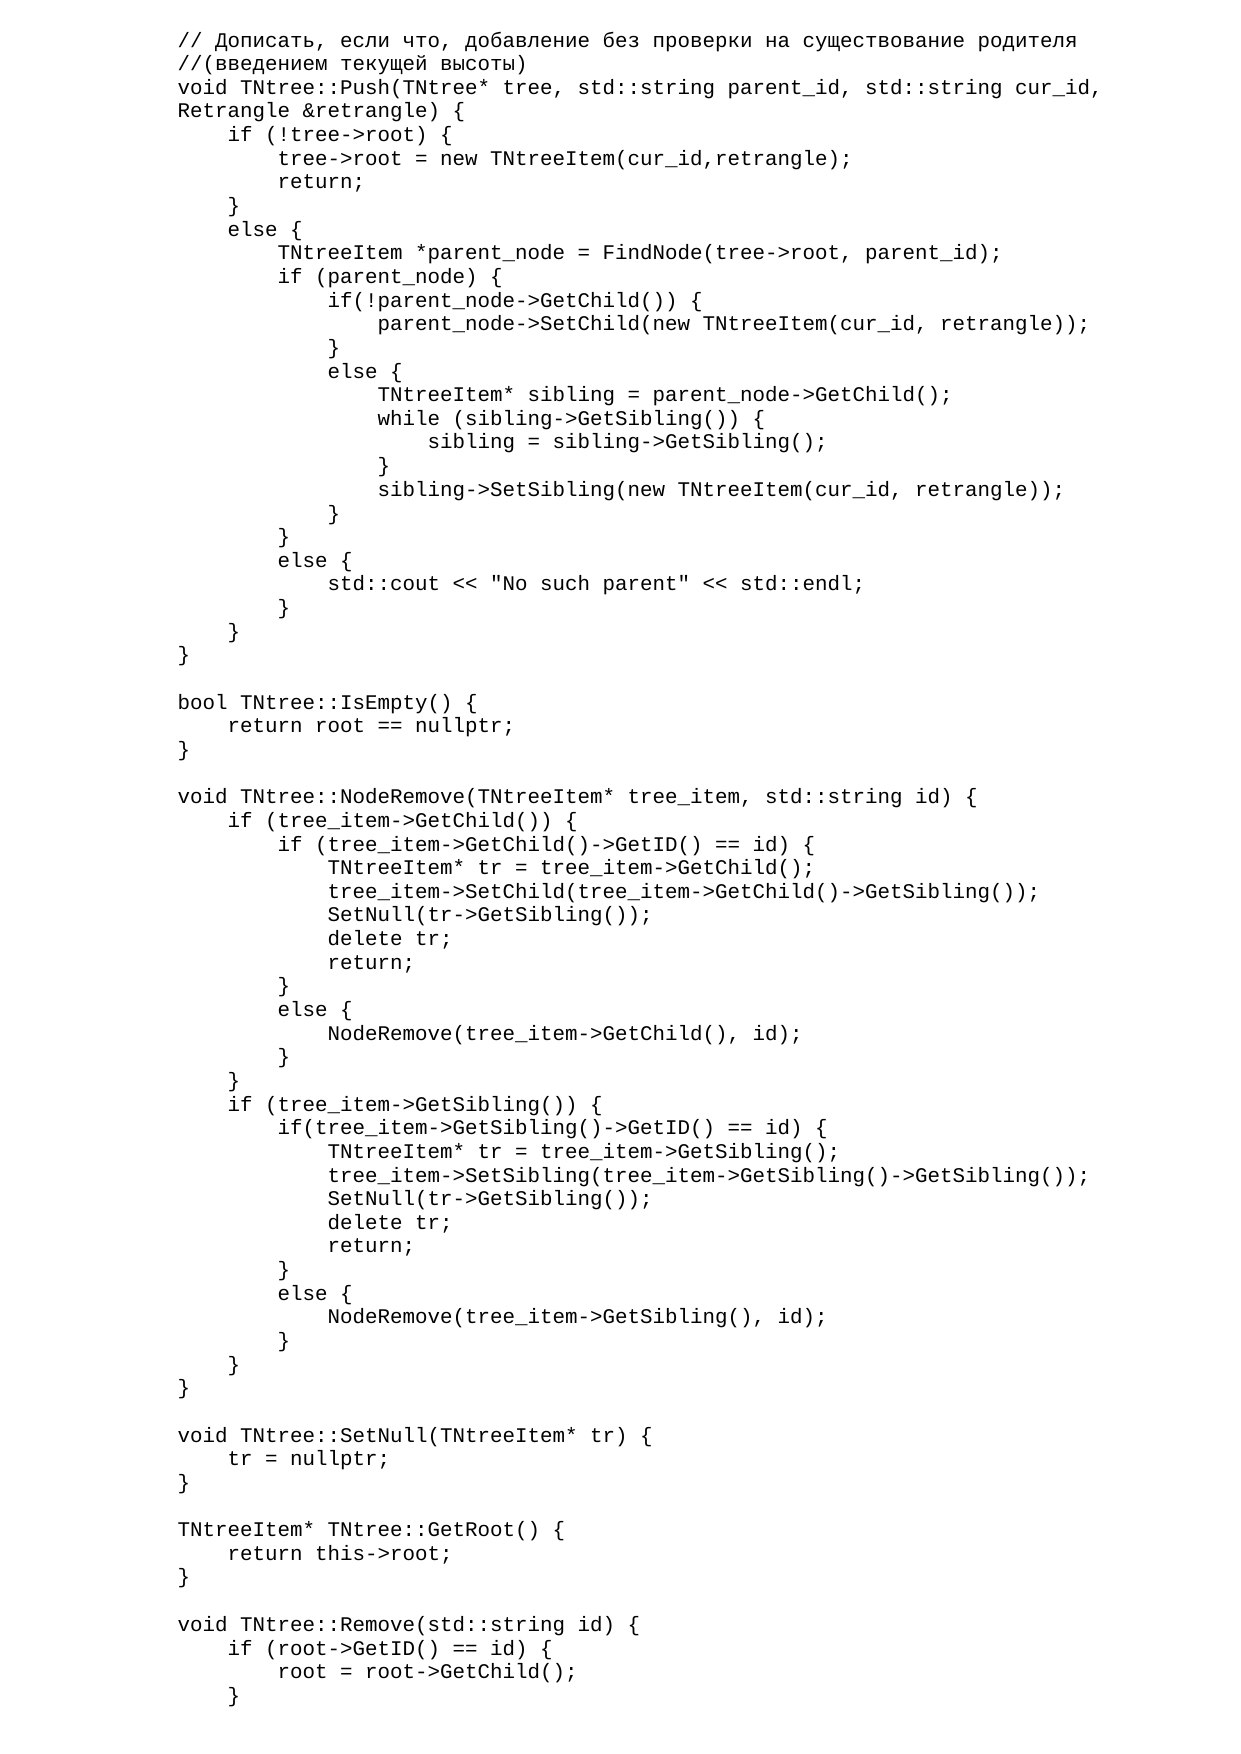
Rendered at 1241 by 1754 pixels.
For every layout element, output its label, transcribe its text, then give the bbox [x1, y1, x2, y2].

text else { [177, 999, 1152, 1023]
text } [177, 502, 1152, 526]
text else { [177, 219, 1152, 242]
text delete tr; [177, 928, 1152, 952]
text } [177, 975, 1152, 999]
text } [177, 1685, 1152, 1708]
text } [177, 1259, 1152, 1283]
text tree->root = new TNtreeItem(cur_id,retrangle); [177, 148, 1152, 171]
text } [177, 1046, 1152, 1070]
text return; [177, 171, 1152, 195]
text NodeRemove(tree_item->GetSibling(), id); [177, 1306, 1152, 1330]
text void TNtree::NodeRemove(TNtreeItem* tree_item, std::string id) { [177, 786, 1152, 810]
text } [177, 597, 1152, 621]
text } [177, 739, 1152, 763]
text TNtreeItem* tr = tree_item->GetSibling(); [177, 1141, 1152, 1164]
text else { [177, 1283, 1152, 1306]
text else { [177, 361, 1152, 384]
text void TNtree::Remove(std::string id) { [177, 1614, 1152, 1637]
text return this->root; [177, 1543, 1152, 1567]
text } [177, 455, 1152, 479]
text if (tree_item->GetChild()->GetID() == id) { [177, 833, 1152, 857]
text } [177, 1472, 1152, 1496]
text //(введением текущей высоты) [177, 53, 1152, 77]
text } [177, 1354, 1152, 1377]
text while (sibling->GetSibling()) { [177, 408, 1152, 432]
text else { [177, 550, 1152, 573]
text } [177, 526, 1152, 550]
text } [177, 1567, 1152, 1590]
text if (tree_item->GetChild()) { [177, 810, 1152, 833]
text if (parent_node) { [177, 266, 1152, 290]
text } [177, 1070, 1152, 1094]
text return; [177, 1236, 1152, 1259]
text sibling = sibling->GetSibling(); [177, 432, 1152, 455]
text void TNtree::SetNull(TNtreeItem* tr) { [177, 1425, 1152, 1448]
text } [177, 337, 1152, 361]
text delete tr; [177, 1212, 1152, 1236]
text tree_item->SetSibling(tree_item->GetSibling()->GetSibling()); [177, 1164, 1152, 1188]
text sibling->SetSibling(new TNtreeItem(cur_id, retrangle)); [177, 479, 1152, 502]
text std::cout << "No such parent" << std::endl; [177, 573, 1152, 597]
text root = root->GetChild(); [177, 1661, 1152, 1685]
text tr = nullptr; [177, 1448, 1152, 1472]
text if(!parent_node->GetChild()) { [177, 290, 1152, 313]
text } [177, 644, 1152, 668]
text if (tree_item->GetSibling()) { [177, 1094, 1152, 1117]
text return root == nullptr; [177, 715, 1152, 739]
text if(tree_item->GetSibling()->GetID() == id) { [177, 1117, 1152, 1141]
text if (root->GetID() == id) { [177, 1637, 1152, 1661]
text } [177, 1377, 1152, 1401]
text parent_node->SetChild(new TNtreeItem(cur_id, retrangle)); [177, 313, 1152, 337]
text NodeRemove(tree_item->GetChild(), id); [177, 1023, 1152, 1046]
text } [177, 1330, 1152, 1354]
text TNtreeItem* sibling = parent_node->GetChild(); [177, 384, 1152, 408]
text } [177, 621, 1152, 644]
text TNtreeItem* TNtree::GetRoot() { [177, 1519, 1152, 1543]
text bool TNtree::IsEmpty() { [177, 692, 1152, 715]
text TNtreeItem* tr = tree_item->GetChild(); [177, 857, 1152, 881]
text SetNull(tr->GetSibling()); [177, 904, 1152, 928]
text tree_item->SetChild(tree_item->GetChild()->GetSibling()); [177, 881, 1152, 904]
text // Дописать, если что, добавление без проверки на существование родителя [177, 29, 1152, 53]
text void TNtree::Push(TNtree* tree, std::string parent_id, std::string cur_id, Retrangle &retrangle) { [177, 77, 1152, 124]
text SetNull(tr->GetSibling()); [177, 1188, 1152, 1212]
text return; [177, 952, 1152, 975]
text TNtreeItem *parent_node = FindNode(tree->root, parent_id); [177, 242, 1152, 266]
text if (!tree->root) { [177, 124, 1152, 148]
text } [177, 195, 1152, 219]
